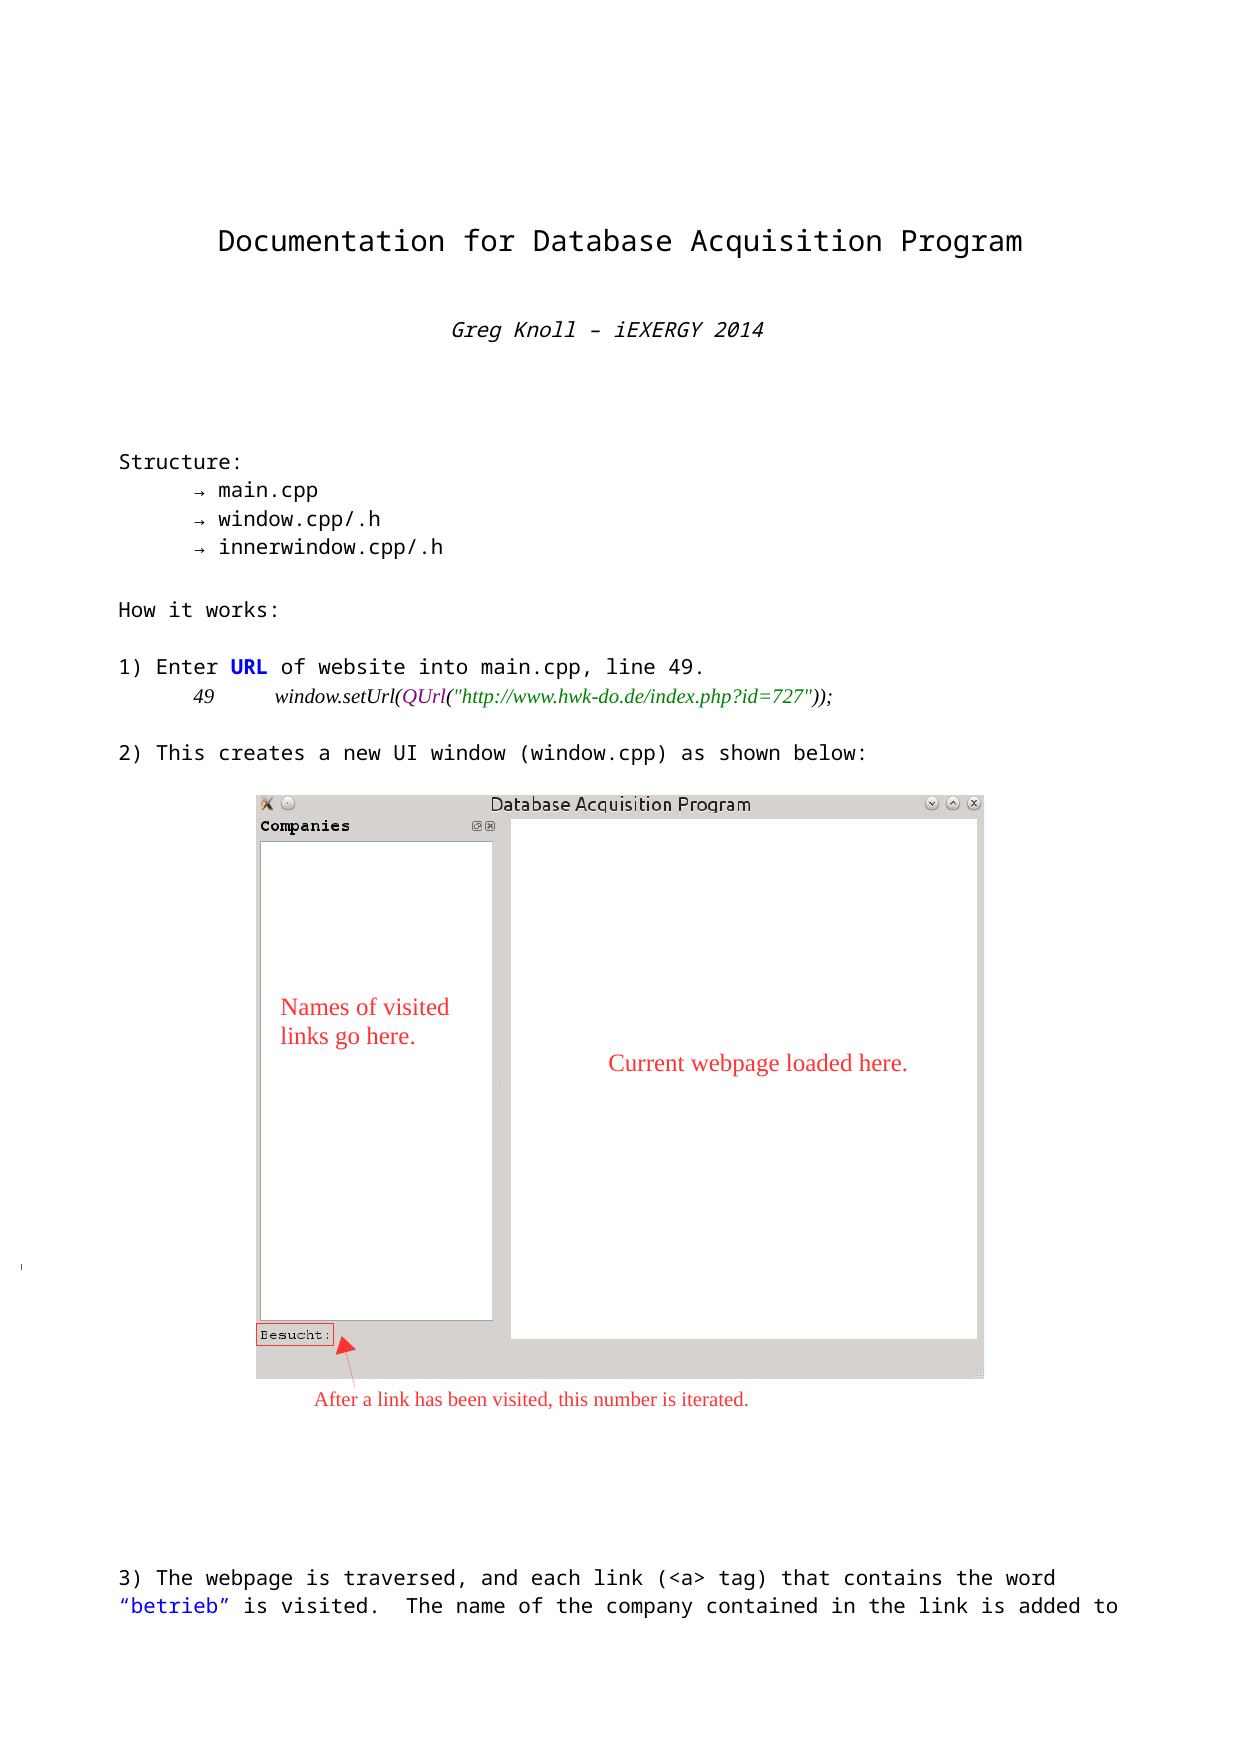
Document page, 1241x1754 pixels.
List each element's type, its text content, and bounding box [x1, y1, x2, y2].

text 2) This creates a new UI window (window.cpp) as shown below: [118, 738, 1122, 767]
text → window.cpp/.h [118, 504, 1122, 532]
text 3) The webpage is traversed, and each link (<a> tag) that contains the word “betrieb” is visited. The name of the company contained in the link is added to [118, 1563, 1122, 1620]
text 1) Enter URL of website into main.cpp, line 49. [118, 652, 1122, 680]
picture [256, 795, 985, 1379]
text How it works: [118, 595, 1122, 623]
text Documentation for Database Acquisition Program [118, 220, 1122, 260]
text Structure: [118, 447, 1122, 476]
picture [257, 1324, 333, 1345]
text → main.cpp [118, 476, 1122, 504]
text 49 window.setUrl(QUrl("http://www.hwk-do.de/index.php?id=727")); [118, 680, 1122, 710]
text Greg Knoll – iEXERGY 2014 [118, 311, 1122, 345]
text → innerwindow.cpp/.h [118, 532, 1122, 561]
